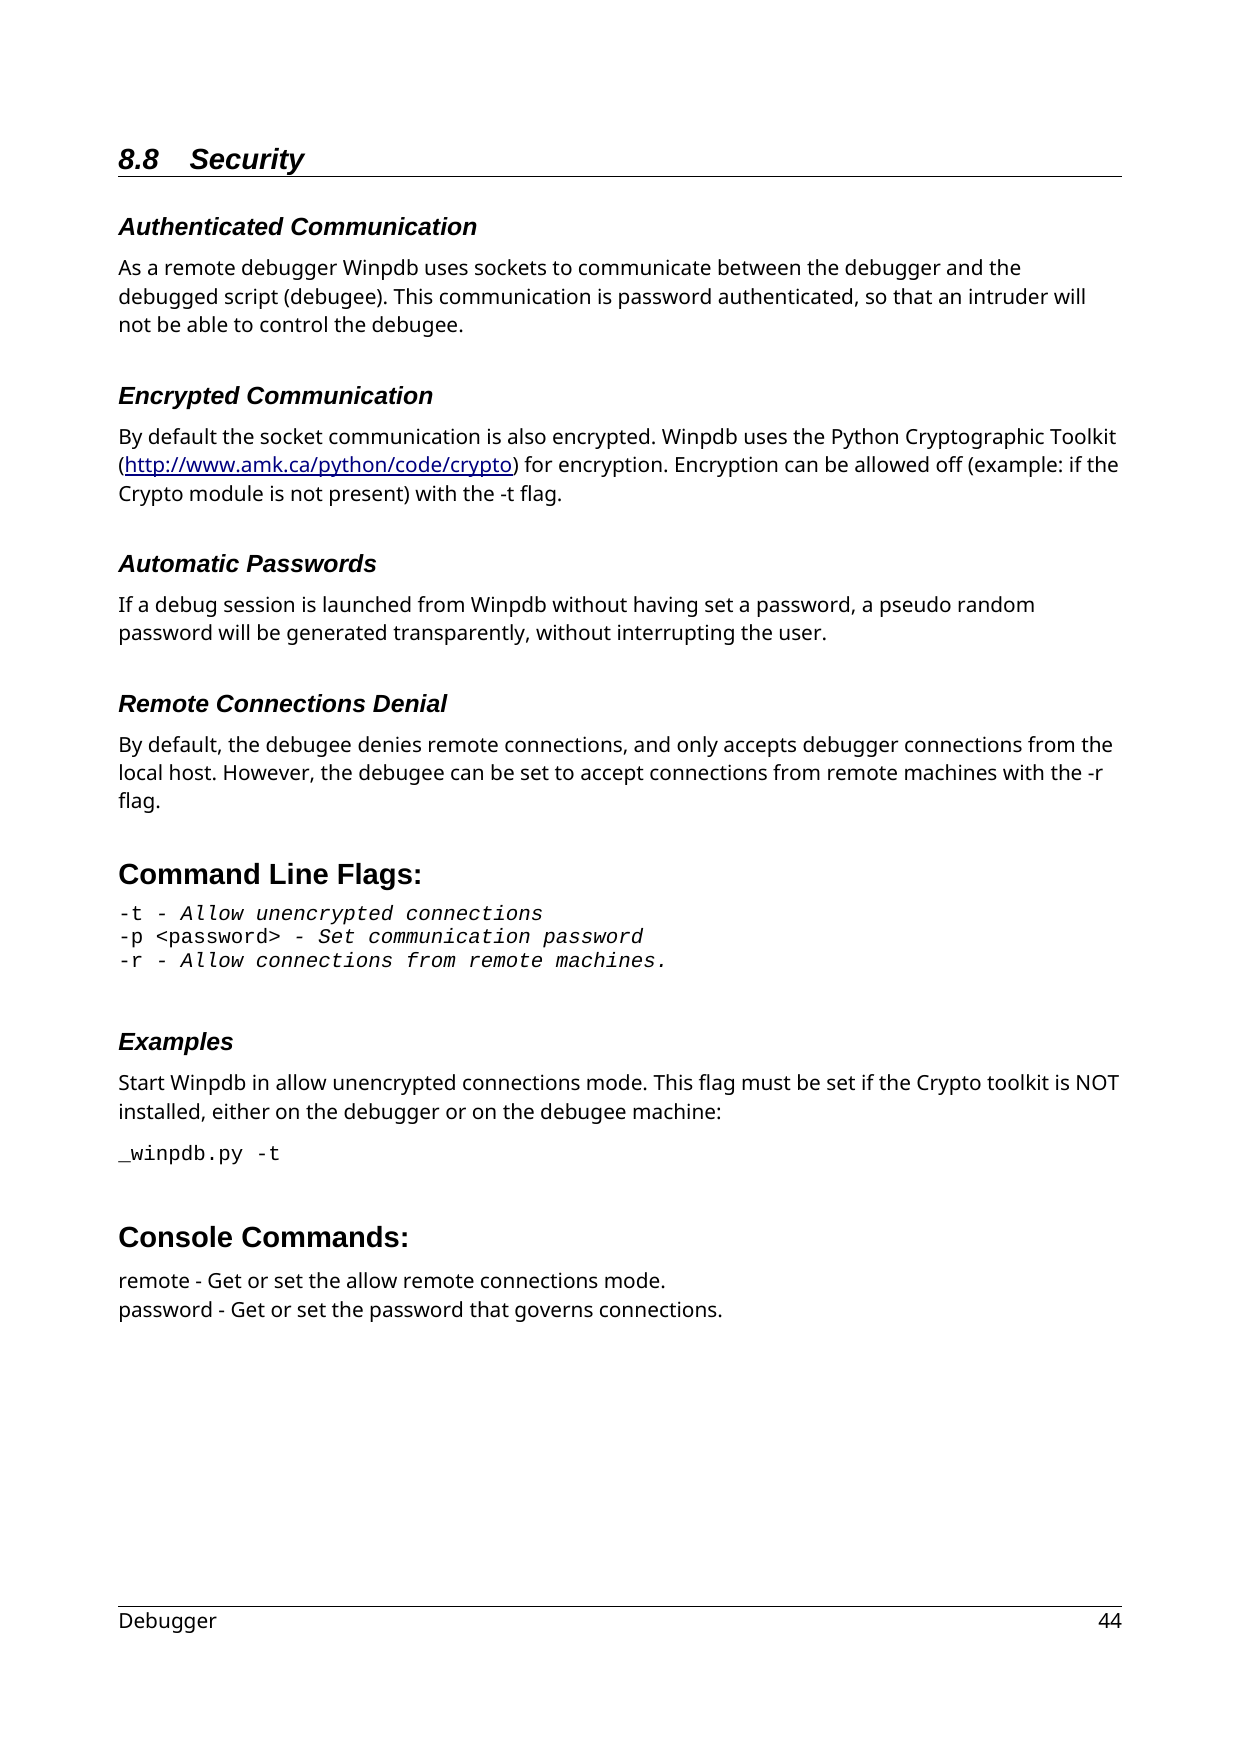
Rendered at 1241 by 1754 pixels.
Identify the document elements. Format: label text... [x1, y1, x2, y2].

text remote - Get or set the allow remote connections mode. password - Get or set the password that governs connections. [118, 1266, 1122, 1323]
subtitle Security [118, 143, 1122, 176]
text As a remote debugger Winpdb uses sockets to communicate between the debugger and the debugged script (debugee). This communication is password authenticated, so that an intruder will not be able to control the debugee. [118, 253, 1122, 339]
text -t - Allow unencrypted connections [118, 903, 1122, 927]
text If a debug session is launched from Winpdb without having set a password, a pseudo random password will be generated transparently, without interrupting the user. [118, 590, 1122, 647]
subtitle Command Line Flags: [118, 858, 1122, 890]
subtitle Remote Connections Denial [118, 689, 1122, 717]
text By default the socket communication is also encrypted. Winpdb uses the Python Cryptographic Toolkit (http://www.amk.ca/python/code/crypto) for encryption. Encryption can be allowed off (example: if the Crypto module is not present) with the -t flag. [118, 422, 1122, 507]
text _winpdb.py -t [118, 1143, 1122, 1167]
subtitle Examples [118, 1028, 1122, 1056]
text -r - Allow connections from remote machines. [118, 950, 1122, 974]
text By default, the debugee denies remote connections, and only accepts debugger connections from the local host. However, the debugee can be set to accept connections from remote machines with the -r flag. [118, 730, 1122, 815]
subtitle Encrypted Communication [118, 382, 1122, 409]
subtitle Automatic Passwords [118, 550, 1122, 577]
text Start Winpdb in allow unencrypted connections mode. This flag must be set if the Crypto toolkit is NOT installed, either on the debugger or on the debugee machine: [118, 1068, 1122, 1125]
subtitle Console Commands: [118, 1221, 1122, 1254]
text -p <password> - Set communication password [118, 927, 1122, 950]
subtitle Authenticated Communication [118, 213, 1122, 241]
